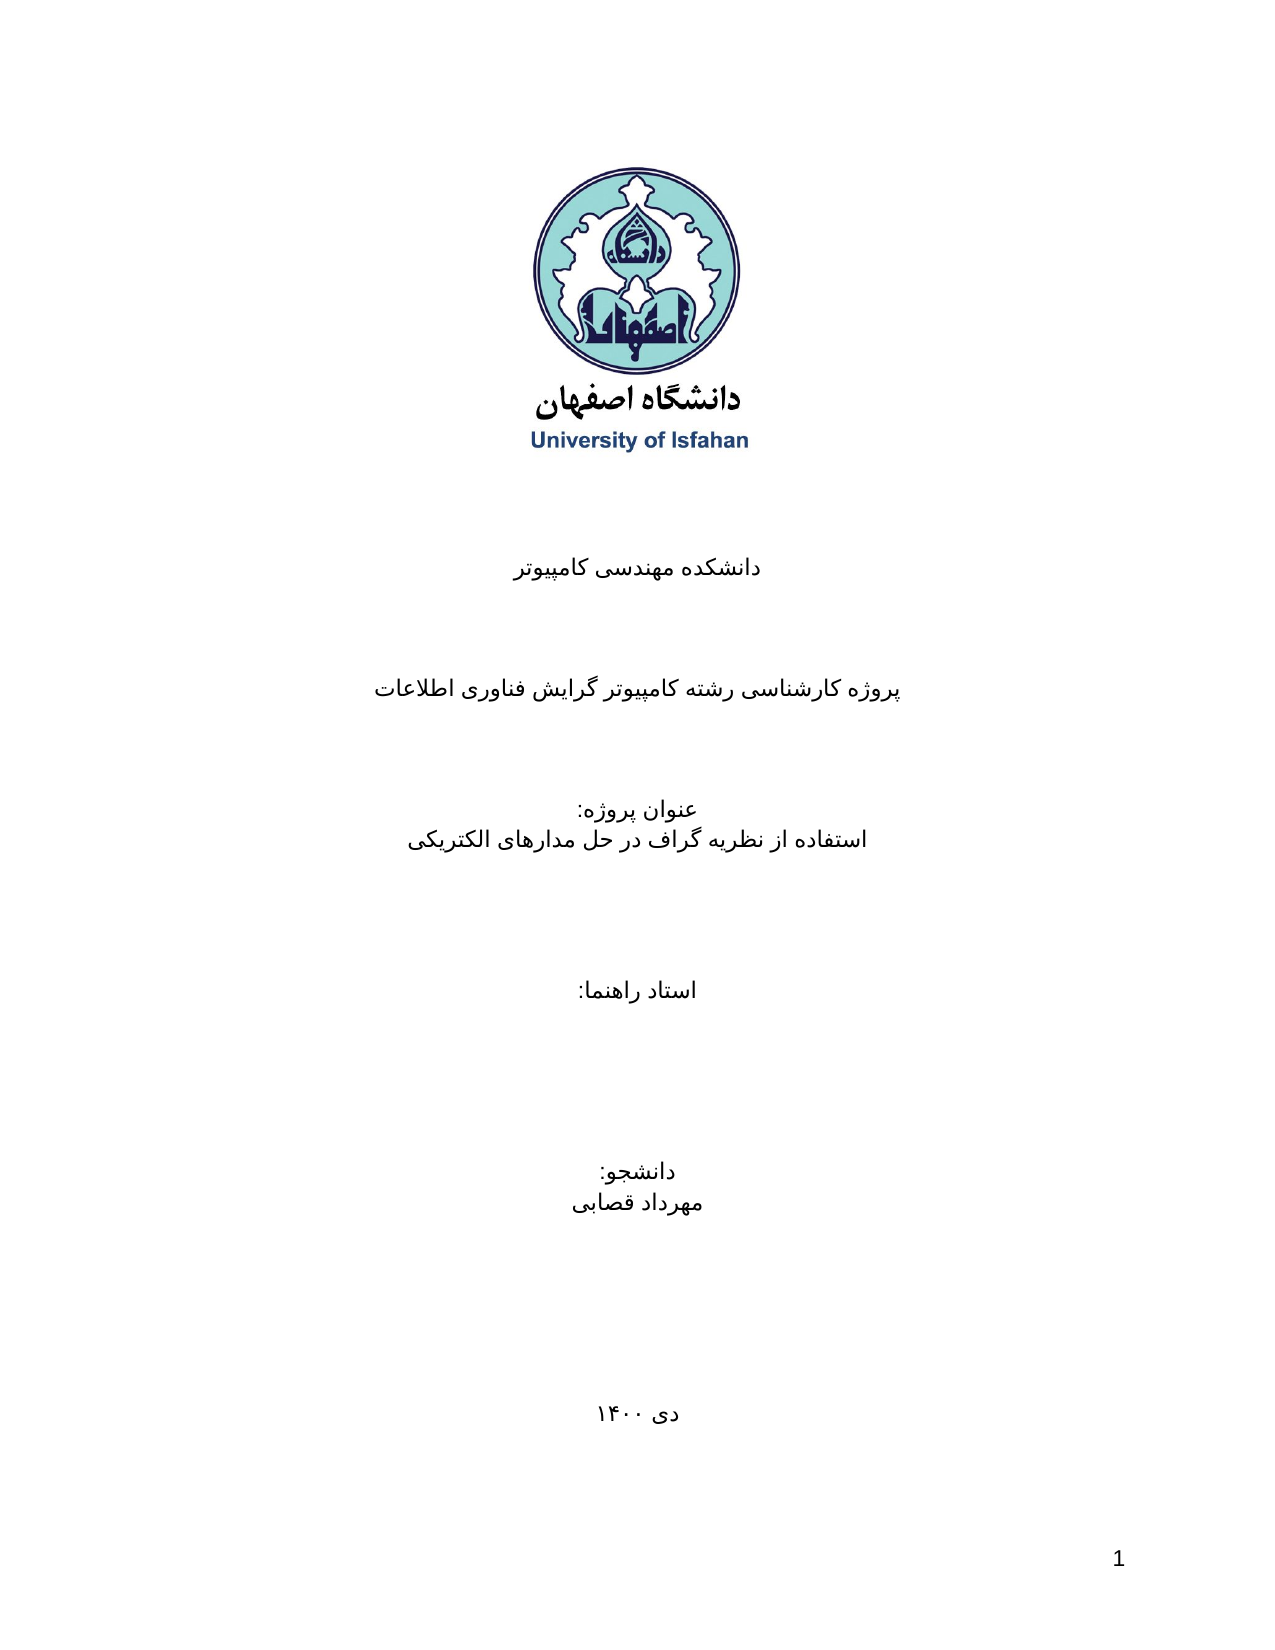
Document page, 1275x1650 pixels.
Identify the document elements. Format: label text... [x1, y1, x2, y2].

text دانشکده مهندسی کامپیوتر [150, 554, 1125, 581]
text استفاده از نظریه‌ گراف در حل مدارهای الکتریکی [150, 826, 1125, 852]
text مهرداد قصابی [150, 1188, 1125, 1215]
text دانشجو: [150, 1158, 1125, 1185]
text دی ۱۴۰۰ [150, 1400, 1125, 1426]
text عنوان پروژه: [150, 796, 1125, 822]
picture [390, 150, 885, 490]
text پروژه کارشناسی رشته کامپیوتر گرایش فناوری اطلاعات [150, 675, 1125, 701]
text استاد راهنما: [150, 977, 1125, 1003]
